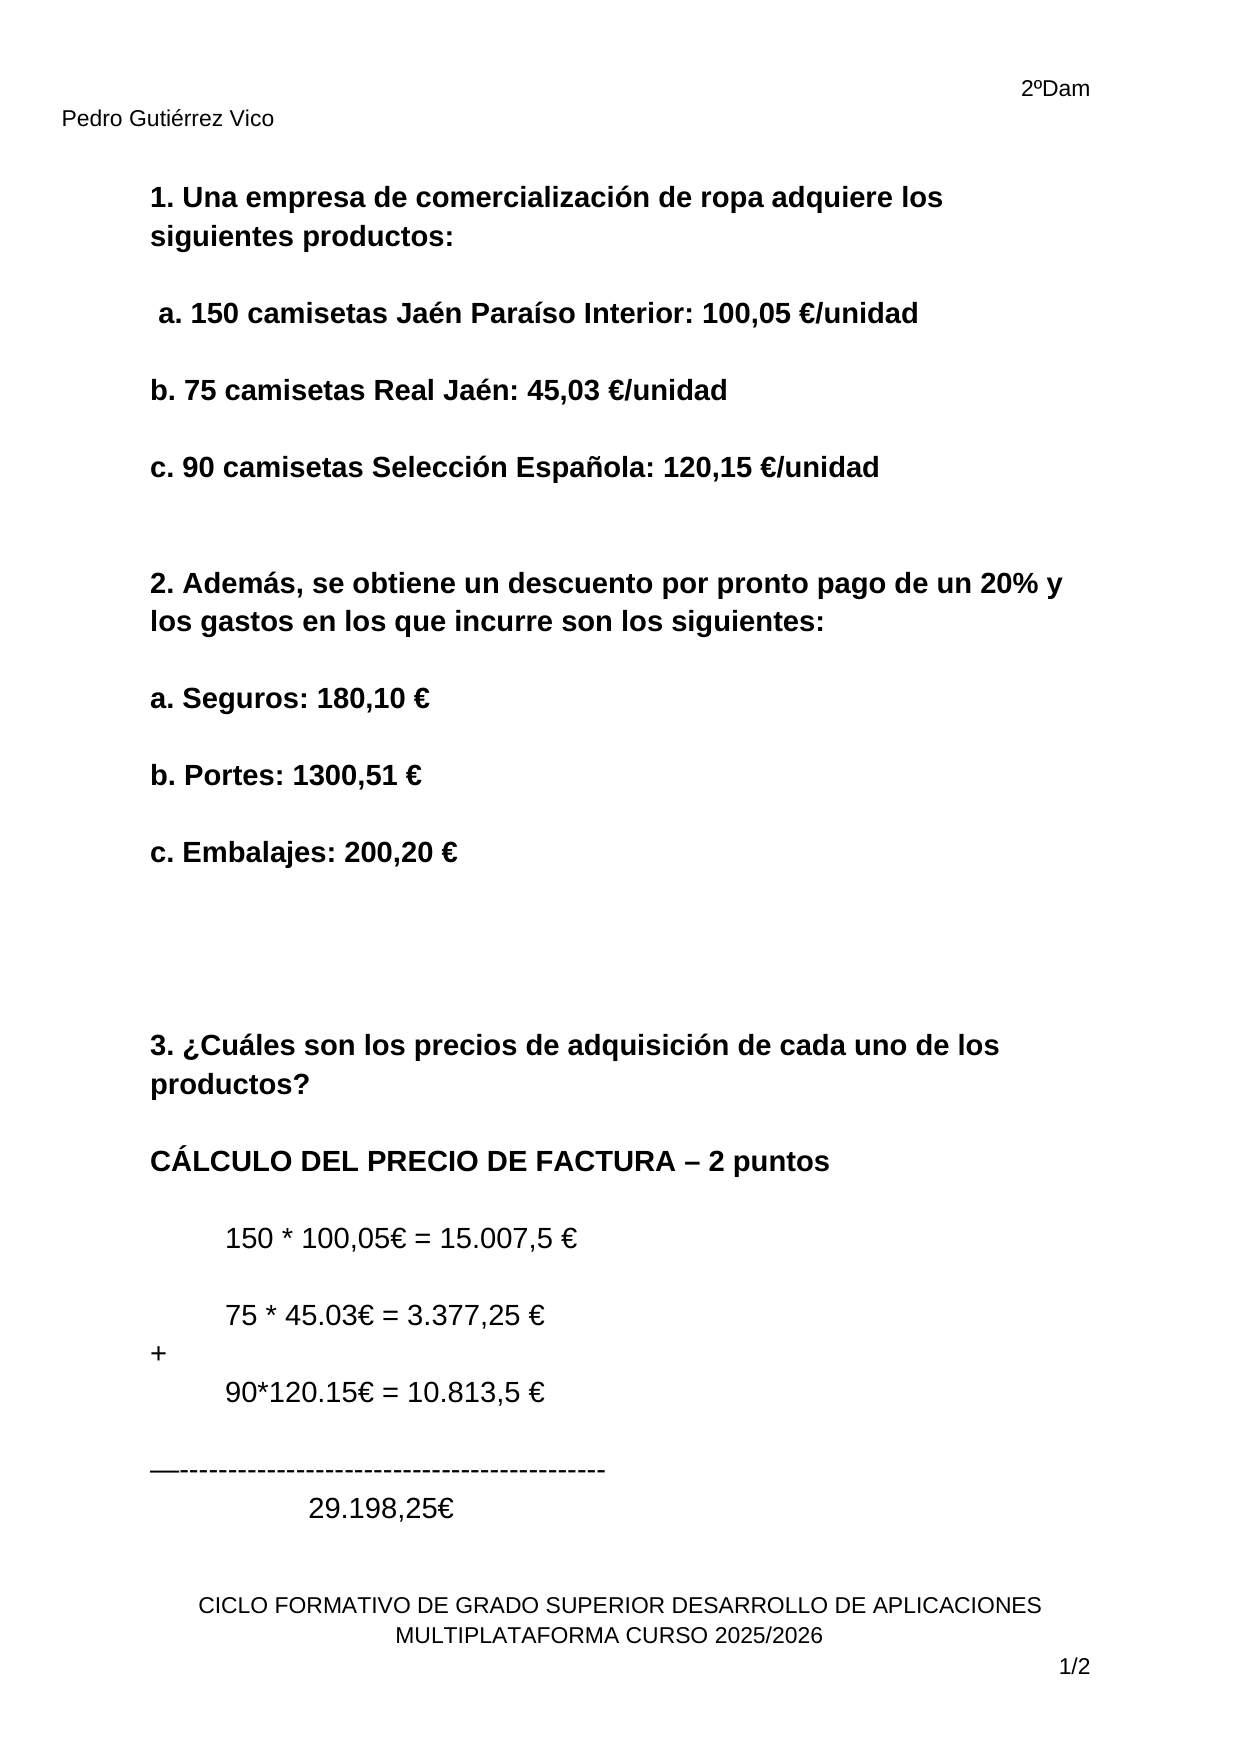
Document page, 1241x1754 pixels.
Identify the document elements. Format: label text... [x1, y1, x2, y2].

text —-------------------------------------------- [150, 1452, 1090, 1486]
text c. Embalajes: 200,20 € [150, 835, 1090, 869]
text + [150, 1336, 1090, 1370]
text 3. ¿Cuáles son los precios de adquisición de cada uno de los productos? [150, 1028, 1090, 1100]
text CÁLCULO DEL PRECIO DE FACTURA – 2 puntos [150, 1144, 1090, 1177]
text 29.198,25€ [225, 1491, 1090, 1524]
text 90*120.15€ = 10.813,5 € [150, 1375, 1090, 1408]
text 75 * 45.03€ = 3.377,25 € [150, 1298, 1090, 1331]
text c. 90 camisetas Selección Española: 120,15 €/unidad [150, 450, 1090, 483]
text a. 150 camisetas Jaén Paraíso Interior: 100,05 €/unidad [150, 296, 1090, 329]
text 1. Una empresa de comercialización de ropa adquiere los siguientes productos: [150, 180, 1090, 252]
text a. Seguros: 180,10 € [150, 681, 1090, 715]
text b. Portes: 1300,51 € [150, 758, 1090, 792]
text 2. Además, se obtiene un descuento por pronto pago de un 20% y los gastos en los que incurre son los siguientes: [150, 566, 1090, 638]
text b. 75 camisetas Real Jaén: 45,03 €/unidad [150, 373, 1090, 406]
text 150 * 100,05€ = 15.007,5 € [150, 1221, 1090, 1254]
